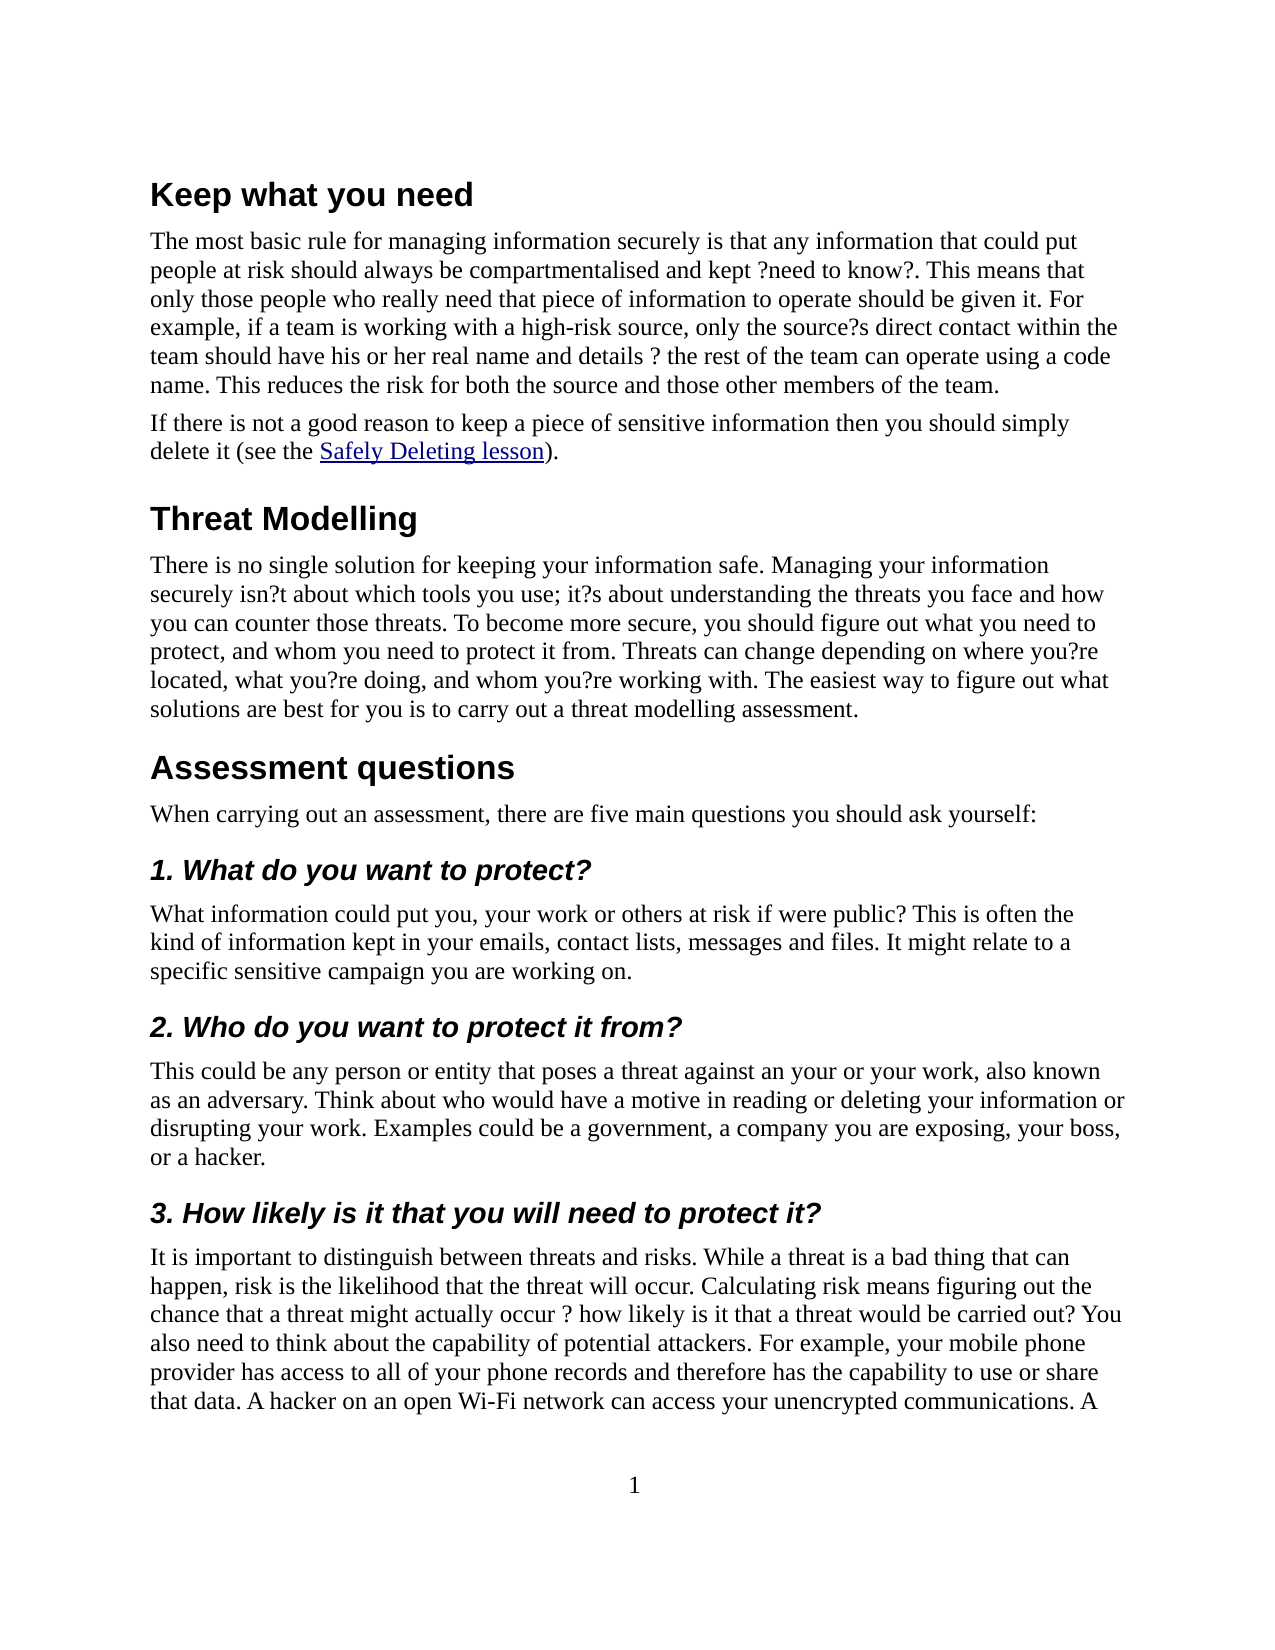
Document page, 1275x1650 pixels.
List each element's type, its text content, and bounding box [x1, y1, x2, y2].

text What information could put you, your work or others at risk if were public? This is often the kind of information kept in your emails, contact lists, messages and files. It might relate to a specific sensitive campaign you are working on. [150, 899, 1125, 985]
text This could be any person or entity that poses a threat against an your or your work, also known as an adversary. Think about who would have a motive in reading or deleting your information or disrupting your work. Examples could be a government, a company you are exposing, your boss, or a hacker. [150, 1056, 1125, 1171]
text It is important to distinguish between threats and risks. While a threat is a bad thing that can happen, risk is the likelihood that the threat will occur. Calculating risk means figuring out the chance that a threat might actually occur ? how likely is it that a threat would be carried out? You also need to think about the capability of potential attackers. For example, your mobile phone provider has access to all of your phone records and therefore has the capability to use or share that data. A hacker on an open Wi-Fi network can access your unencrypted communications. A [150, 1242, 1125, 1414]
subtitle Keep what you need [150, 175, 1125, 214]
subtitle 1. What do you want to protect? [150, 853, 1125, 886]
text The most basic rule for managing information securely is that any information that could put people at risk should always be compartmentalised and kept ?need to know?. This means that only those people who really need that piece of information to operate should be given it. For example, if a team is working with a high-risk source, only the source?s direct contact within the team should have his or her real name and details ? the rest of the team can operate using a code name. This reduces the risk for both the source and those other members of the team. [150, 226, 1125, 399]
subtitle Assessment questions [150, 748, 1125, 786]
text There is no single solution for keeping your information safe. Managing your information securely isn?t about which tools you use; it?s about understanding the threats you face and how you can counter those threats. To become more secure, you should figure out what you need to protect, and whom you need to protect it from. Threats can change depending on where you?re located, what you?re doing, and whom you?re working with. The easiest way to figure out what solutions are best for you is to carry out a threat modelling assessment. [150, 550, 1125, 723]
subtitle 3. How likely is it that you will need to protect it? [150, 1196, 1125, 1229]
text If there is not a good reason to keep a piece of sensitive information then you should simply delete it (see the Safely Deleting lesson). [150, 408, 1125, 465]
subtitle 2. Who do you want to protect it from? [150, 1010, 1125, 1043]
text When carrying out an assessment, there are five main questions you should ask yourself: [150, 799, 1125, 828]
subtitle Threat Modelling [150, 499, 1125, 538]
